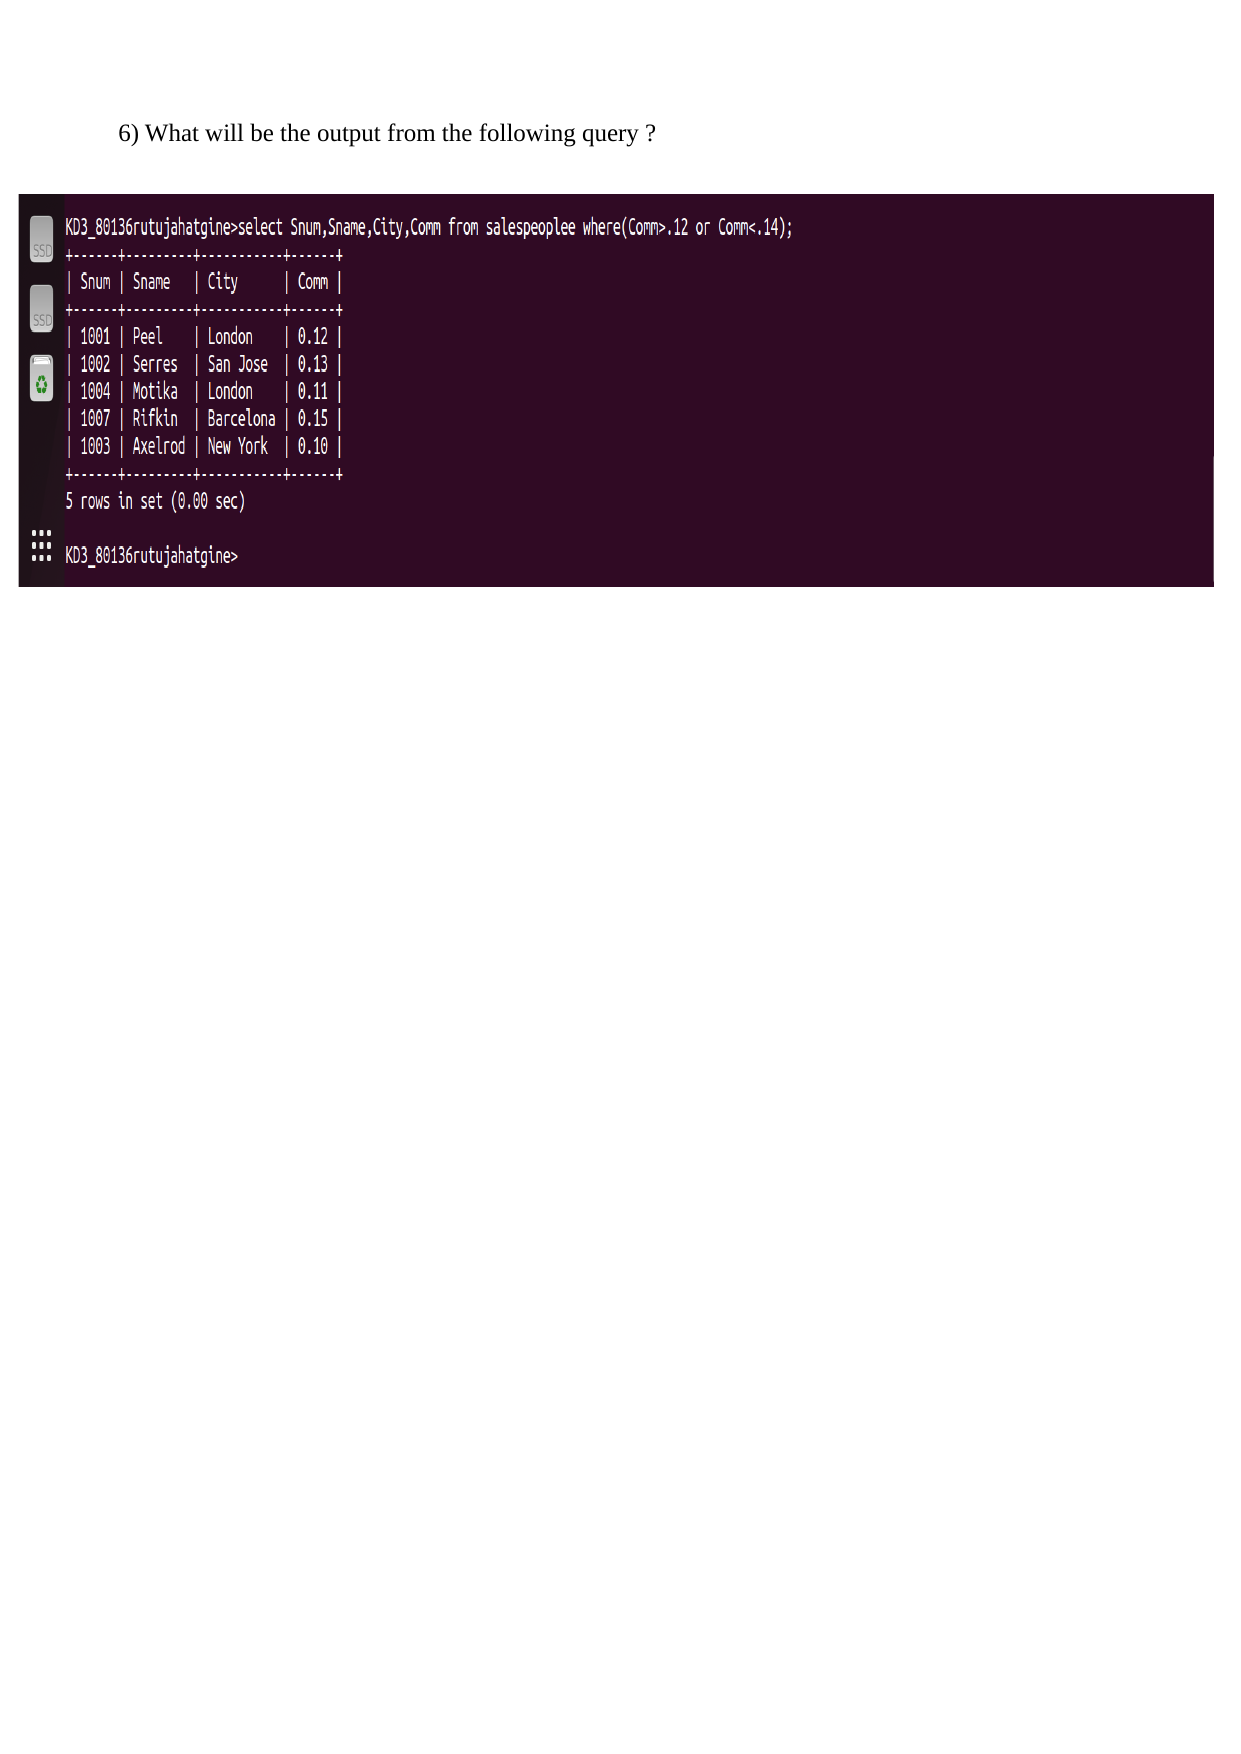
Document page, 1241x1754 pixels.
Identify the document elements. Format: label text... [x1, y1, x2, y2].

text 6) What will be the output from the following query ? [118, 118, 1122, 147]
picture [18, 194, 1214, 587]
